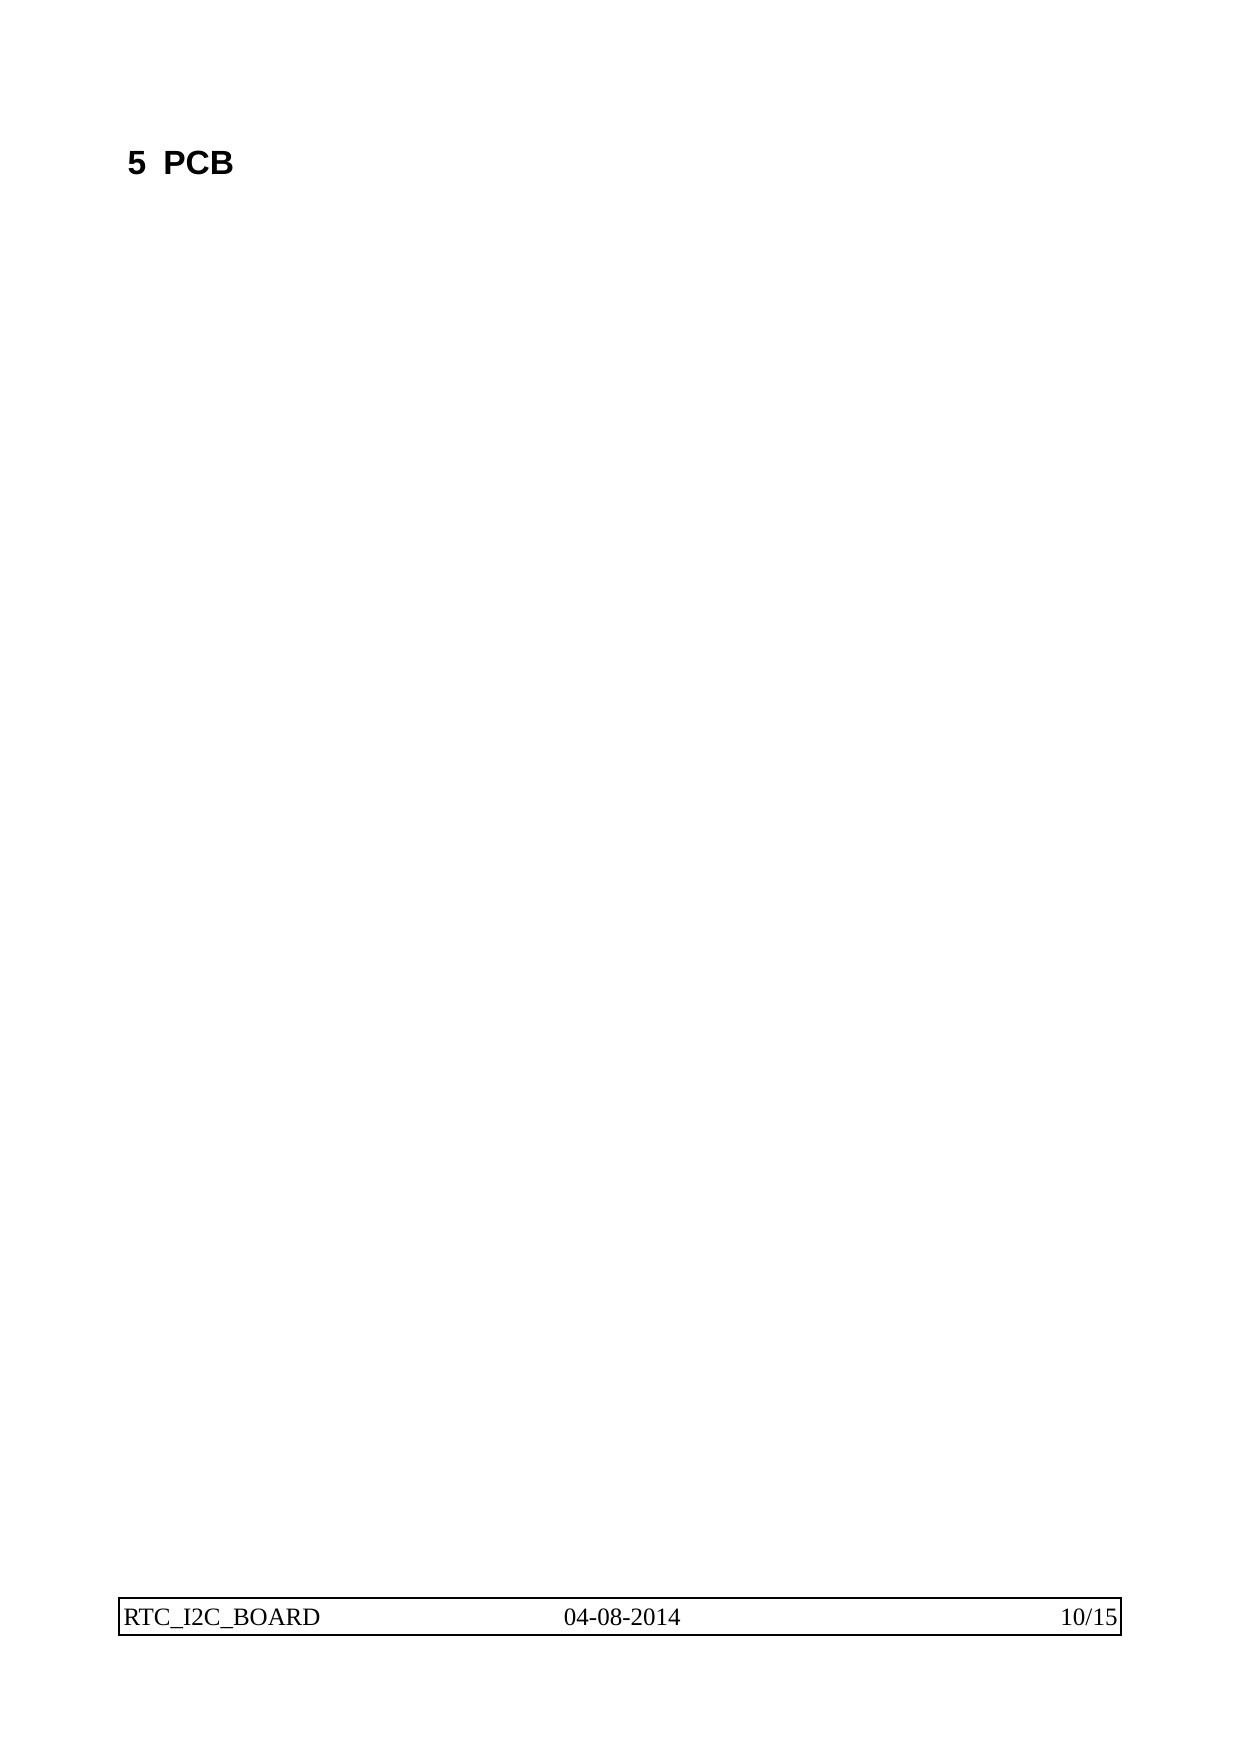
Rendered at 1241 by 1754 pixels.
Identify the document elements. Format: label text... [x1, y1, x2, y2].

subtitle PCB [118, 143, 1122, 182]
